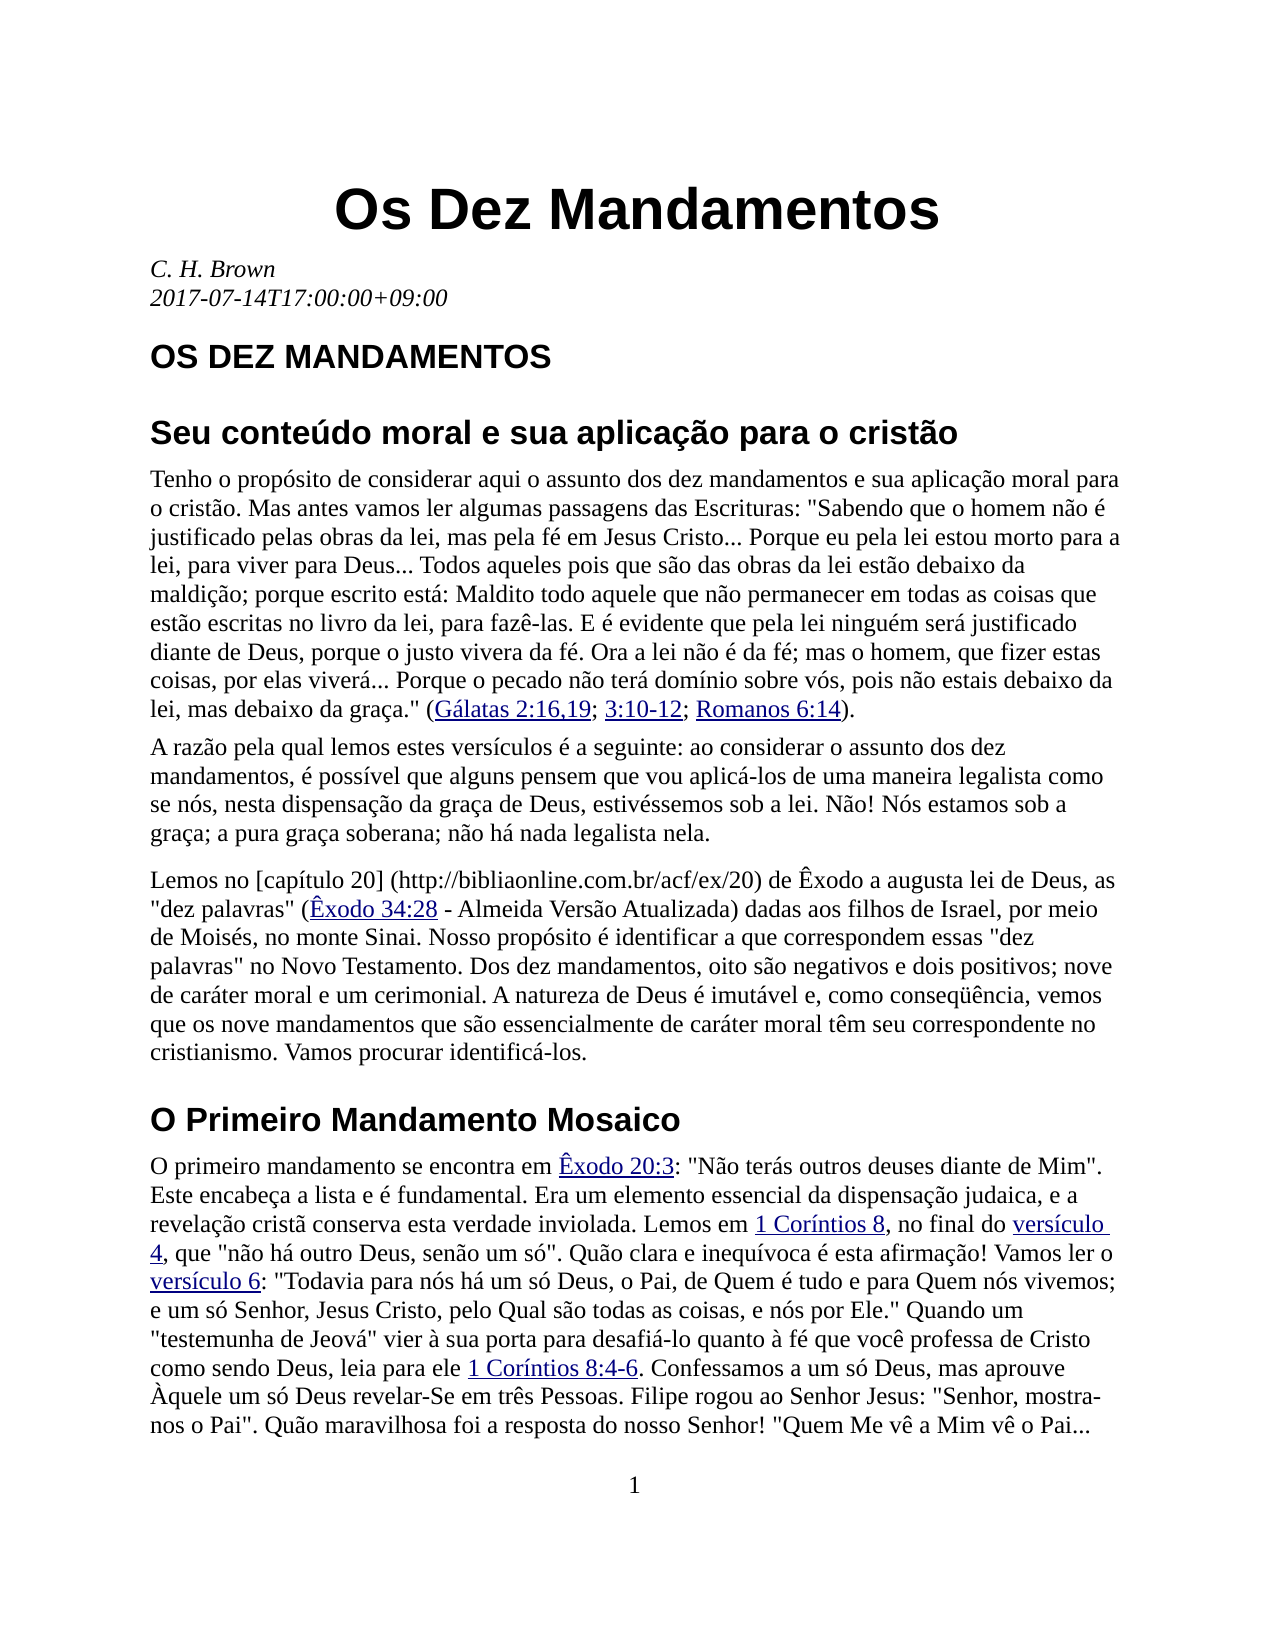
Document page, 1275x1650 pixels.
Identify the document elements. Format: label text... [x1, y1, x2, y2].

subtitle OS DEZ MANDAMENTOS [150, 337, 1125, 376]
subtitle O Primeiro Mandamento Mosaico [150, 1100, 1125, 1139]
text C. H. Brown [150, 254, 1125, 283]
text Lemos no [capítulo 20] (http://bibliaonline.com.br/acf/ex/20) de Êxodo a augusta lei de Deus, as "dez palavras" (Êxodo 34:28 - Almeida Versão Atualizada) dadas aos filhos de Israel, por meio de Moisés, no monte Sinai. Nosso propósito é identificar a que correspondem essas "dez palavras" no Novo Testamento. Dos dez mandamentos, oito são negativos e dois positivos; nove de caráter moral e um cerimonial. A natureza de Deus é imutável e, como conseqüência, vemos que os nove mandamentos que são essencialmente de caráter moral têm seu correspondente no cristianismo. Vamos procurar identificá-los. [150, 865, 1125, 1066]
subtitle Seu conteúdo moral e sua aplicação para o cristão [150, 413, 1125, 452]
text Tenho o propósito de considerar aqui o assunto dos dez mandamentos e sua aplicação moral para o cristão. Mas antes vamos ler algumas passagens das Escrituras: "Sabendo que o homem não é justificado pelas obras da lei, mas pela fé em Jesus Cristo... Porque eu pela lei estou morto para a lei, para viver para Deus... Todos aqueles pois que são das obras da lei estão debaixo da maldição; porque escrito está: Maldito todo aquele que não permanecer em todas as coisas que estão escritas no livro da lei, para fazê-las. E é evidente que pela lei ninguém será justificado diante de Deus, porque o justo vivera da fé. Ora a lei não é da fé; mas o homem, que fizer estas coisas, por elas viverá... Porque o pecado não terá domínio sobre vós, pois não estais debaixo da lei, mas debaixo da graça." (Gálatas 2:16,19; 3:10-12; Romanos 6:14). [150, 464, 1125, 723]
text O primeiro mandamento se encontra em Êxodo 20:3: "Não terás outros deuses diante de Mim". Este encabeça a lista e é fundamental. Era um elemento essencial da dispensação judaica, e a revelação cristã conserva esta verdade inviolada. Lemos em 1 Coríntios 8, no final do versículo 4, que "não há outro Deus, senão um só". Quão clara e inequívoca é esta afirmação! Vamos ler o versículo 6: "Todavia para nós há um só Deus, o Pai, de Quem é tudo e para Quem nós vivemos; e um só Senhor, Jesus Cristo, pelo Qual são todas as coisas, e nós por Ele." Quando um "testemunha de Jeová" vier à sua porta para desafiá-lo quanto à fé que você professa de Cristo como sendo Deus, leia para ele 1 Coríntios 8:4-6. Confessamos a um só Deus, mas aprouve Àquele um só Deus revelar-Se em três Pessoas. Filipe rogou ao Senhor Jesus: "Senhor, mostra-nos o Pai". Quão maravilhosa foi a resposta do nosso Senhor! "Quem Me vê a Mim vê o Pai... [150, 1151, 1125, 1439]
text 2017-07-14T17:00:00+09:00 [150, 283, 1125, 312]
text A razão pela qual lemos estes versículos é a seguinte: ao considerar o assunto dos dez mandamentos, é possível que alguns pensem que vou aplicá-los de uma maneira legalista como se nós, nesta dispensação da graça de Deus, estivéssemos sob a lei. Não! Nós estamos sob a graça; a pura graça soberana; não há nada legalista nela. [150, 732, 1125, 847]
title Os Dez Mandamentos [150, 175, 1125, 242]
